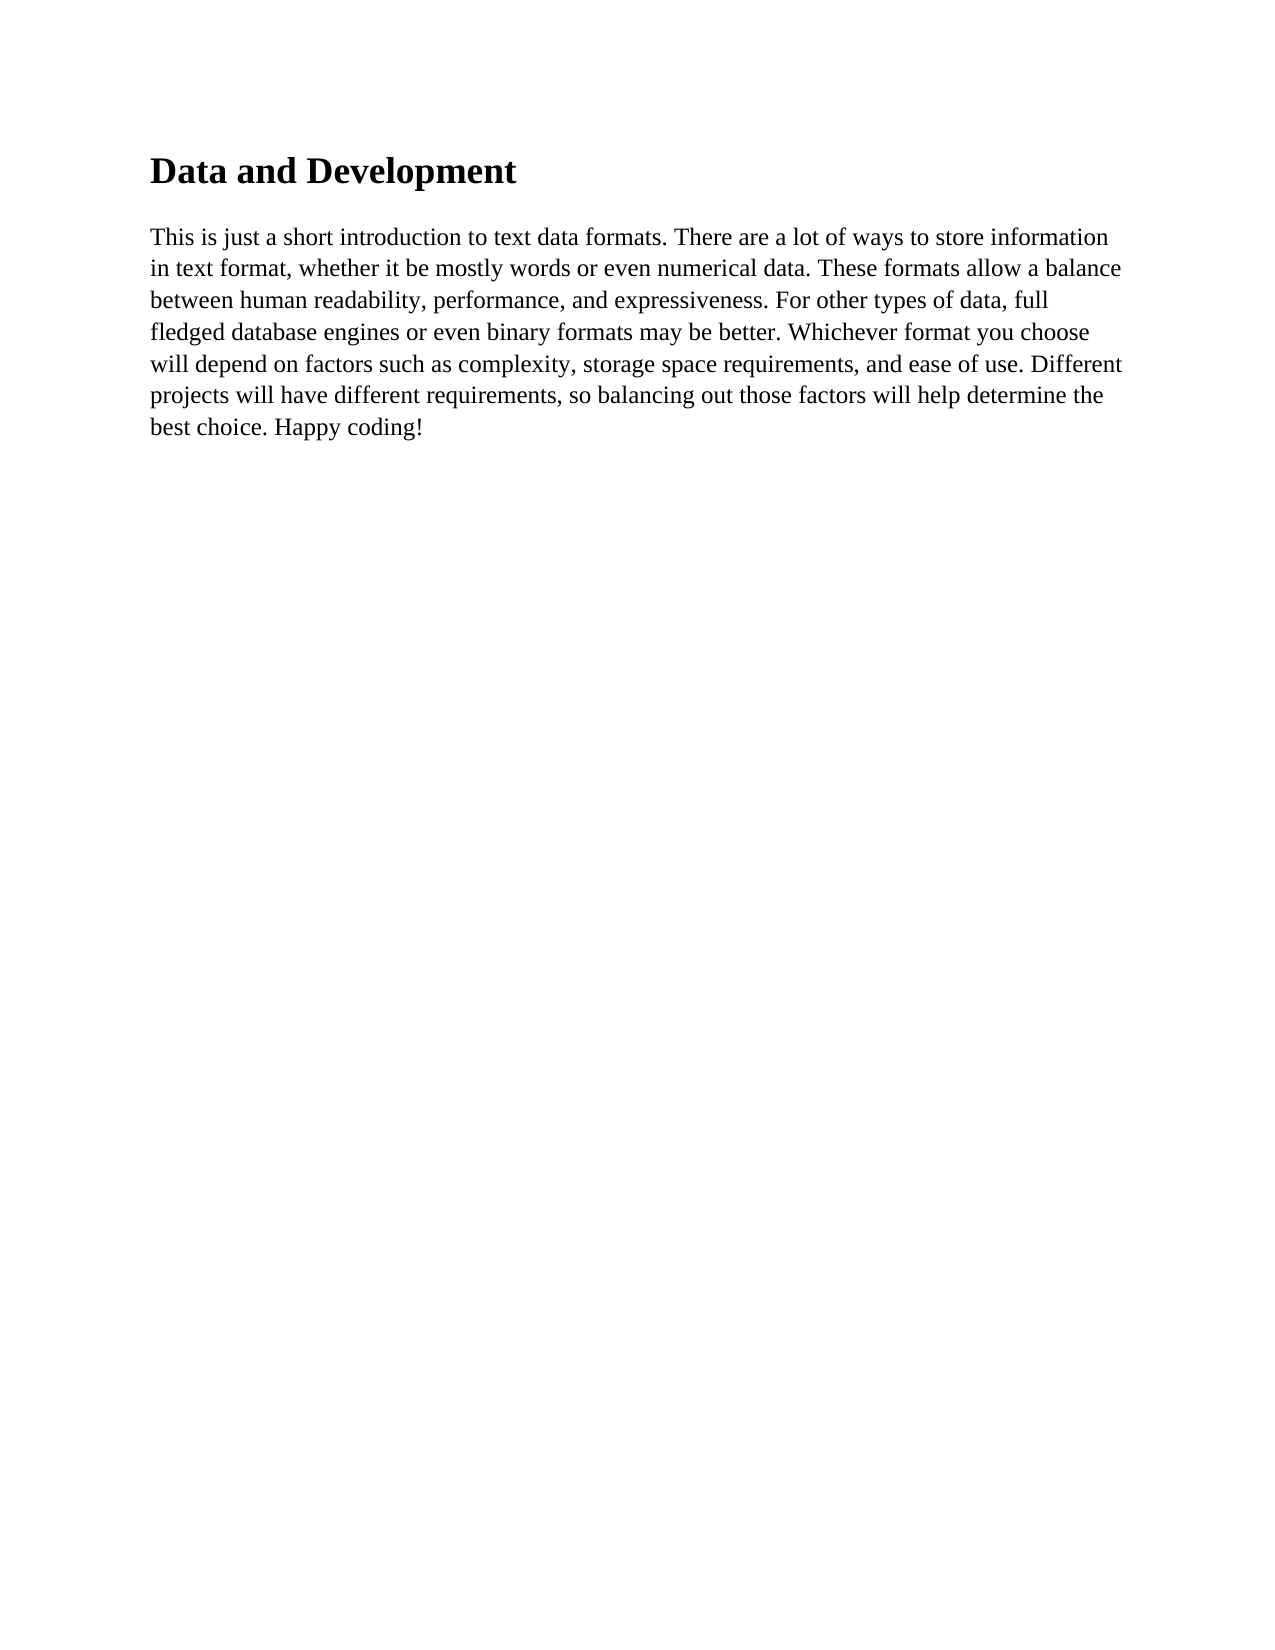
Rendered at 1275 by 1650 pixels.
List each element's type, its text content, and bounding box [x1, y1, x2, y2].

text This is just a short introduction to text data formats. There are a lot of ways to store information in text format, whether it be mostly words or even numerical data. These formats allow a balance between human readability, performance, and expressiveness. For other types of data, full fledged database engines or even binary formats may be better. Whichever format you choose will depend on factors such as complexity, storage space requirements, and ease of use. Different projects will have different requirements, so balancing out those factors will help determine the best choice. Happy coding! [150, 223, 1125, 441]
subtitle Data and Development [150, 150, 1125, 192]
